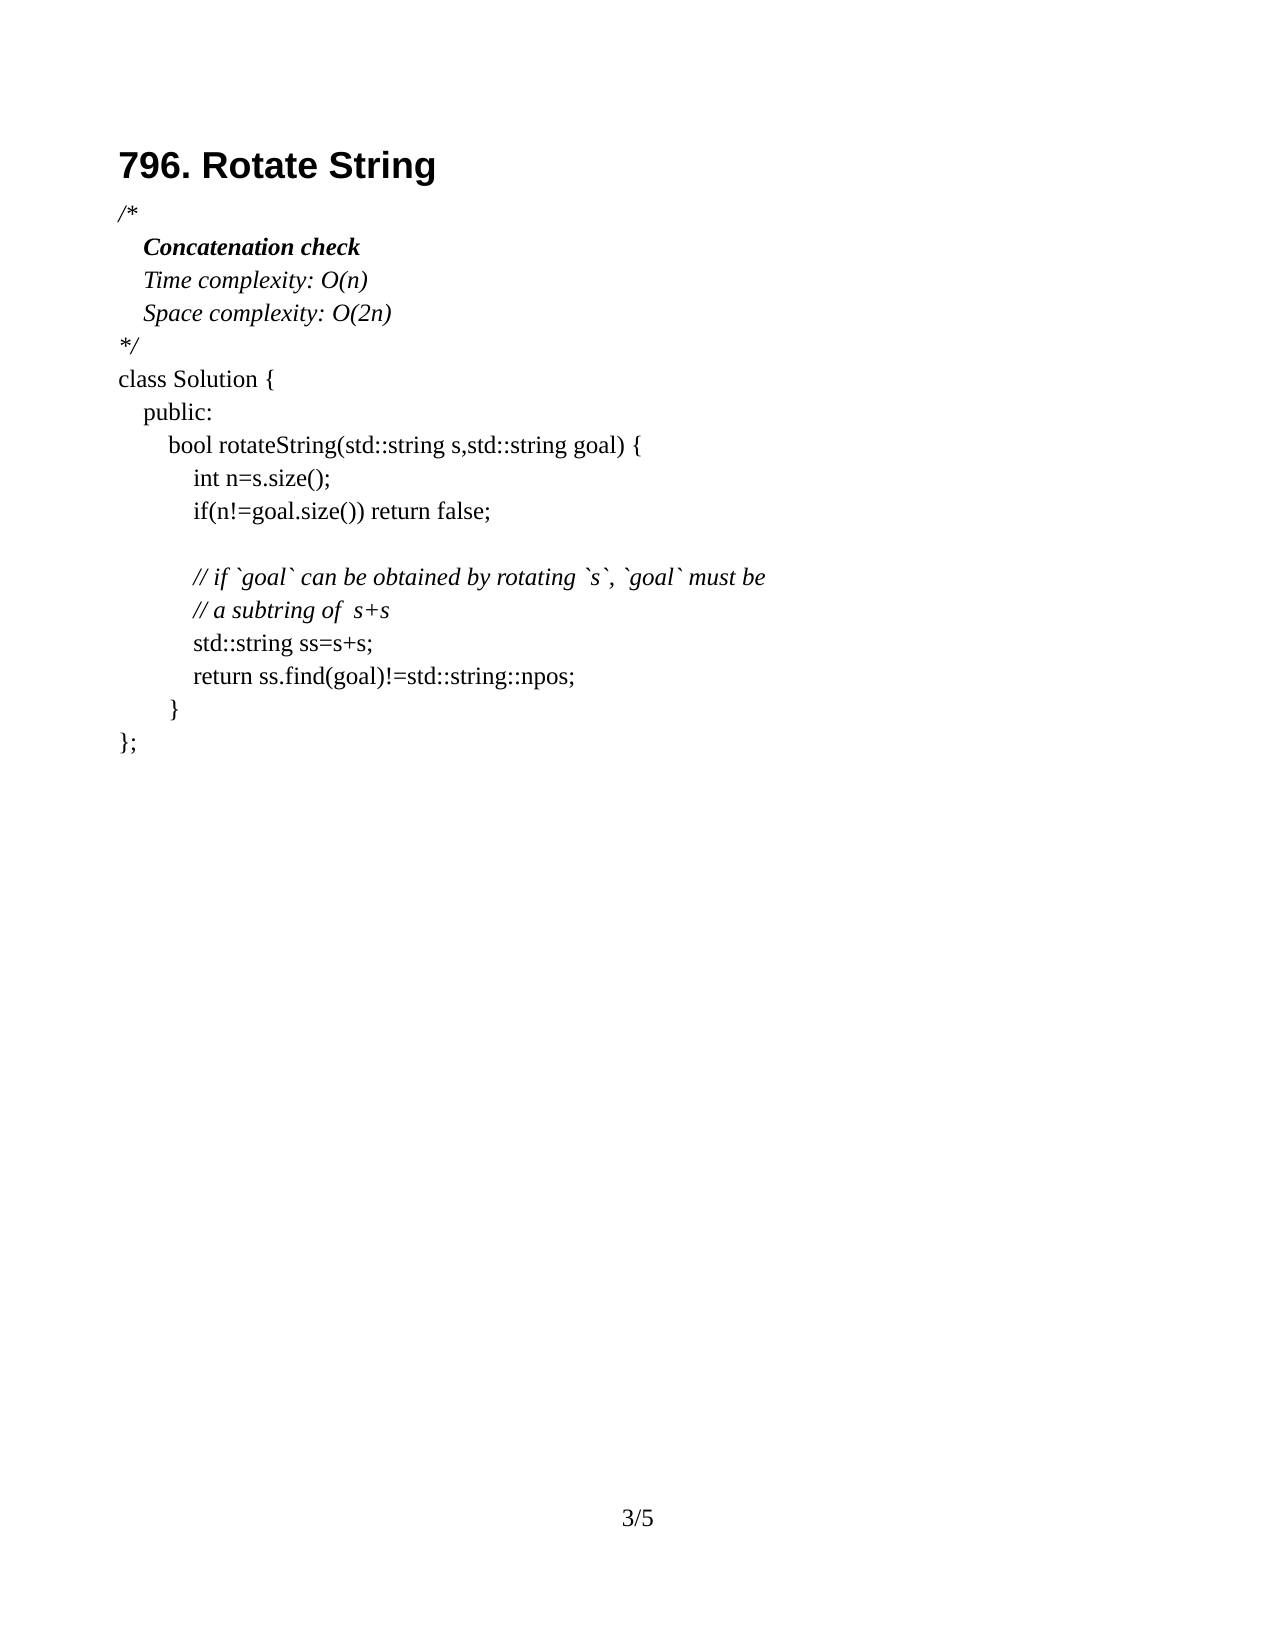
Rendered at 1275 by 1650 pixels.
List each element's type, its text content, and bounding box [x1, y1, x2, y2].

text } [118, 694, 1157, 723]
text Concatenation check [118, 232, 1157, 261]
text class Solution { [118, 364, 1157, 393]
text Space complexity: O(2n) [118, 298, 1157, 327]
text if(n!=goal.size()) return false; [118, 496, 1157, 525]
subtitle 796. Rotate String [118, 143, 1157, 186]
text /* [118, 199, 1157, 227]
text std::string ss=s+s; [118, 628, 1157, 657]
text bool rotateString(std::string s,std::string goal) { [118, 430, 1157, 459]
text return ss.find(goal)!=std::string::npos; [118, 661, 1157, 690]
text // a subtring of s+s [118, 595, 1157, 624]
text }; [118, 727, 1157, 756]
text */ [118, 331, 1157, 359]
text // if `goal` can be obtained by rotating `s`, `goal` must be [118, 562, 1157, 591]
text Time complexity: O(n) [118, 265, 1157, 293]
text public: [118, 397, 1157, 426]
text int n=s.size(); [118, 463, 1157, 492]
